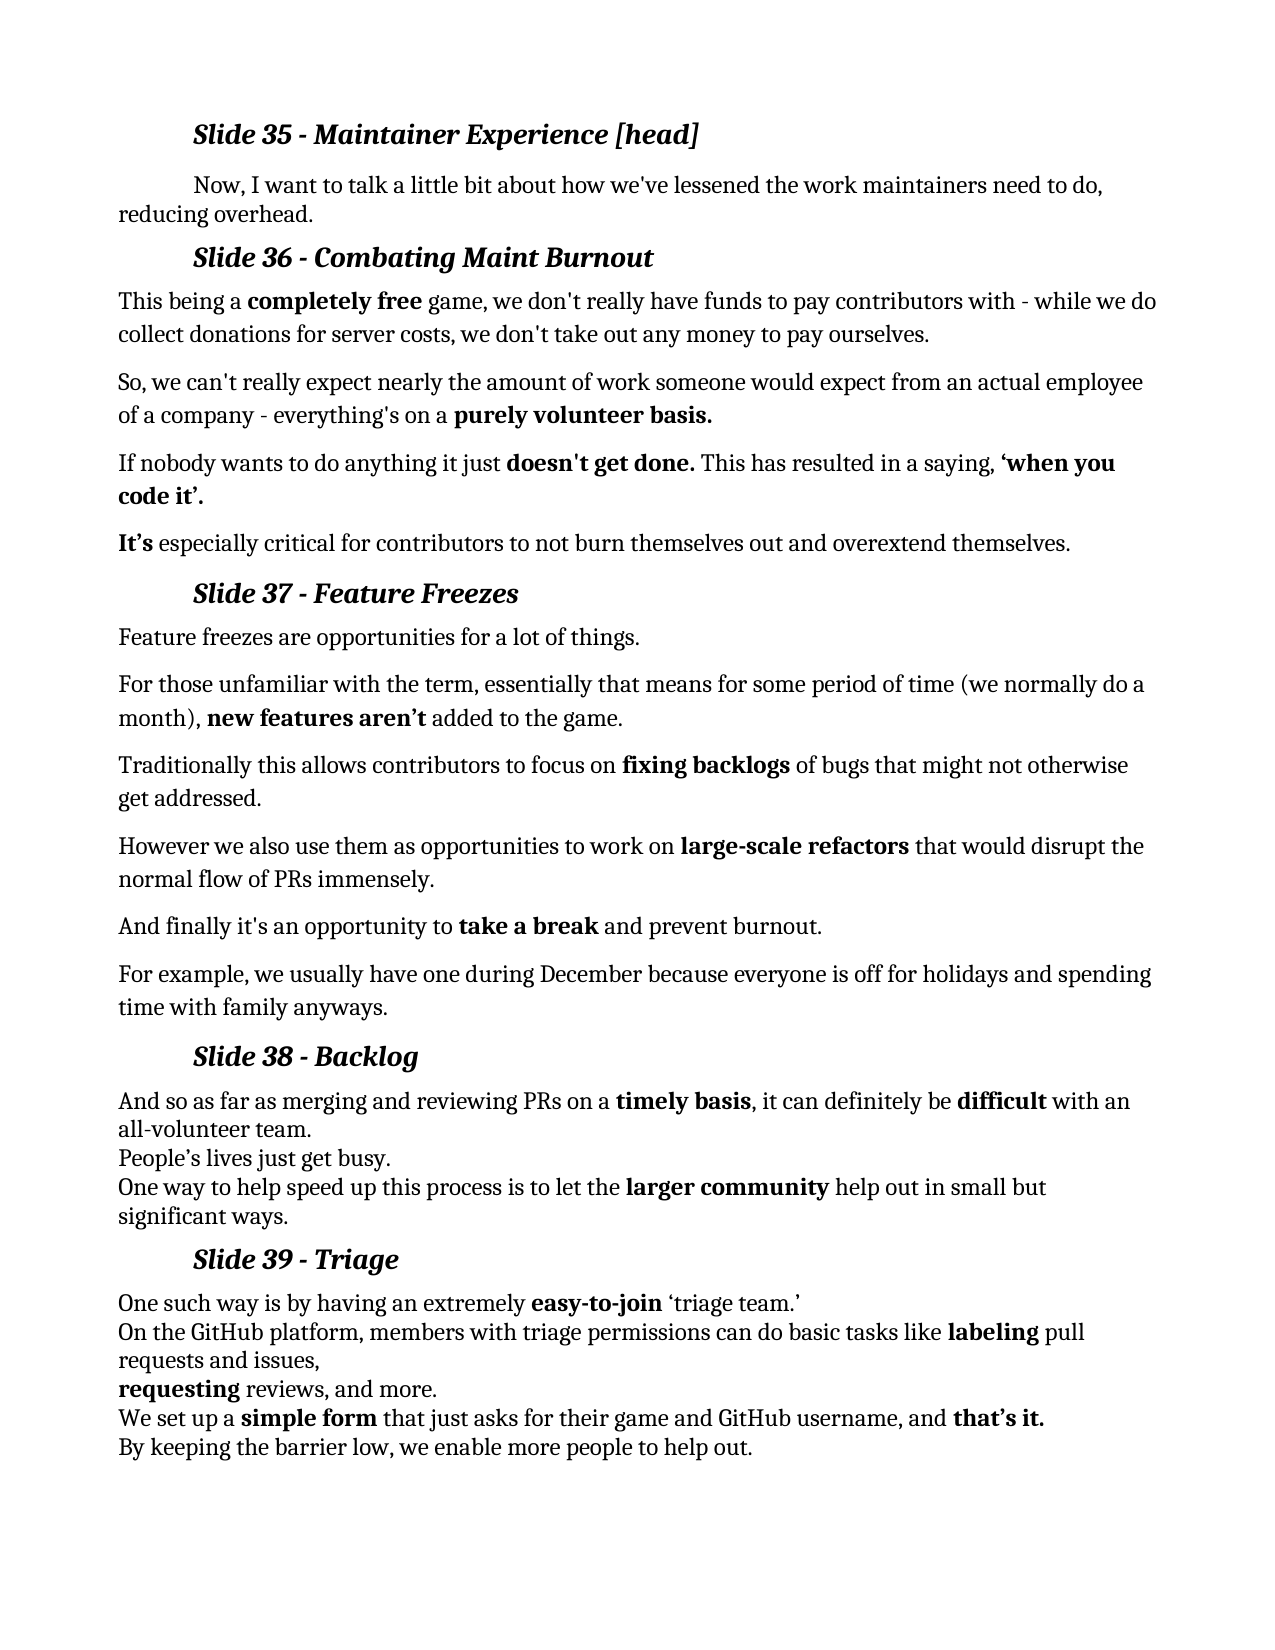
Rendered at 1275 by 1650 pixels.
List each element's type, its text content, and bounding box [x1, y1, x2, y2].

text This being a completely free game, we don't really have funds to pay contributors with - while we do collect donations for server costs, we don't take out any money to pay ourselves. [118, 287, 1157, 349]
subtitle Slide 38 - Backlog [118, 1041, 1157, 1074]
subtitle Slide 35 - Maintainer Experience [head] [118, 118, 1157, 152]
subtitle Slide 39 - Triage [118, 1243, 1157, 1276]
text requesting reviews, and more. [118, 1375, 1157, 1404]
text And finally it's an opportunity to take a break and prevent burnout. [118, 912, 1157, 941]
text Traditionally this allows contributors to focus on fixing backlogs of bugs that might not otherwise get addressed. [118, 751, 1157, 813]
text For example, we usually have one during December because everyone is off for holidays and spending time with family anyways. [118, 960, 1157, 1022]
list Now, I want to talk a little bit about how we've lessened the work maintainers need to do, reducing overhead. [118, 171, 1157, 229]
text One way to help speed up this process is to let the larger community help out in small but significant ways. [118, 1173, 1157, 1230]
text Feature freezes are opportunities for a lot of things. [118, 623, 1157, 652]
text We set up a simple form that just asks for their game and GitHub username, and that’s it. [118, 1404, 1157, 1433]
text On the GitHub platform, members with triage permissions can do basic tasks like labeling pull requests and issues, [118, 1318, 1157, 1375]
text For those unfamiliar with the term, essentially that means for some period of time (we normally do a month), new features aren’t added to the game. [118, 670, 1157, 732]
text By keeping the barrier low, we enable more people to help out. [118, 1433, 1157, 1461]
subtitle Slide 36 - Combating Maint Burnout [118, 241, 1157, 275]
text And so as far as merging and reviewing PRs on a timely basis, it can definitely be difficult with an all-volunteer team. [118, 1087, 1157, 1144]
text So, we can't really expect nearly the amount of work someone would expect from an actual employee of a company - everything's on a purely volunteer basis. [118, 368, 1157, 430]
text People’s lives just get busy. [118, 1144, 1157, 1173]
text If nobody wants to do anything it just doesn't get done. This has resulted in a saying, ‘when you code it’. [118, 448, 1157, 510]
text It’s especially critical for contributors to not burn themselves out and overextend themselves. [118, 529, 1157, 558]
text One such way is by having an extremely easy-to-join ‘triage team.’ [118, 1289, 1157, 1318]
subtitle Slide 37 - Feature Freezes [118, 577, 1157, 610]
text However we also use them as opportunities to work on large-scale refactors that would disrupt the normal flow of PRs immensely. [118, 832, 1157, 893]
